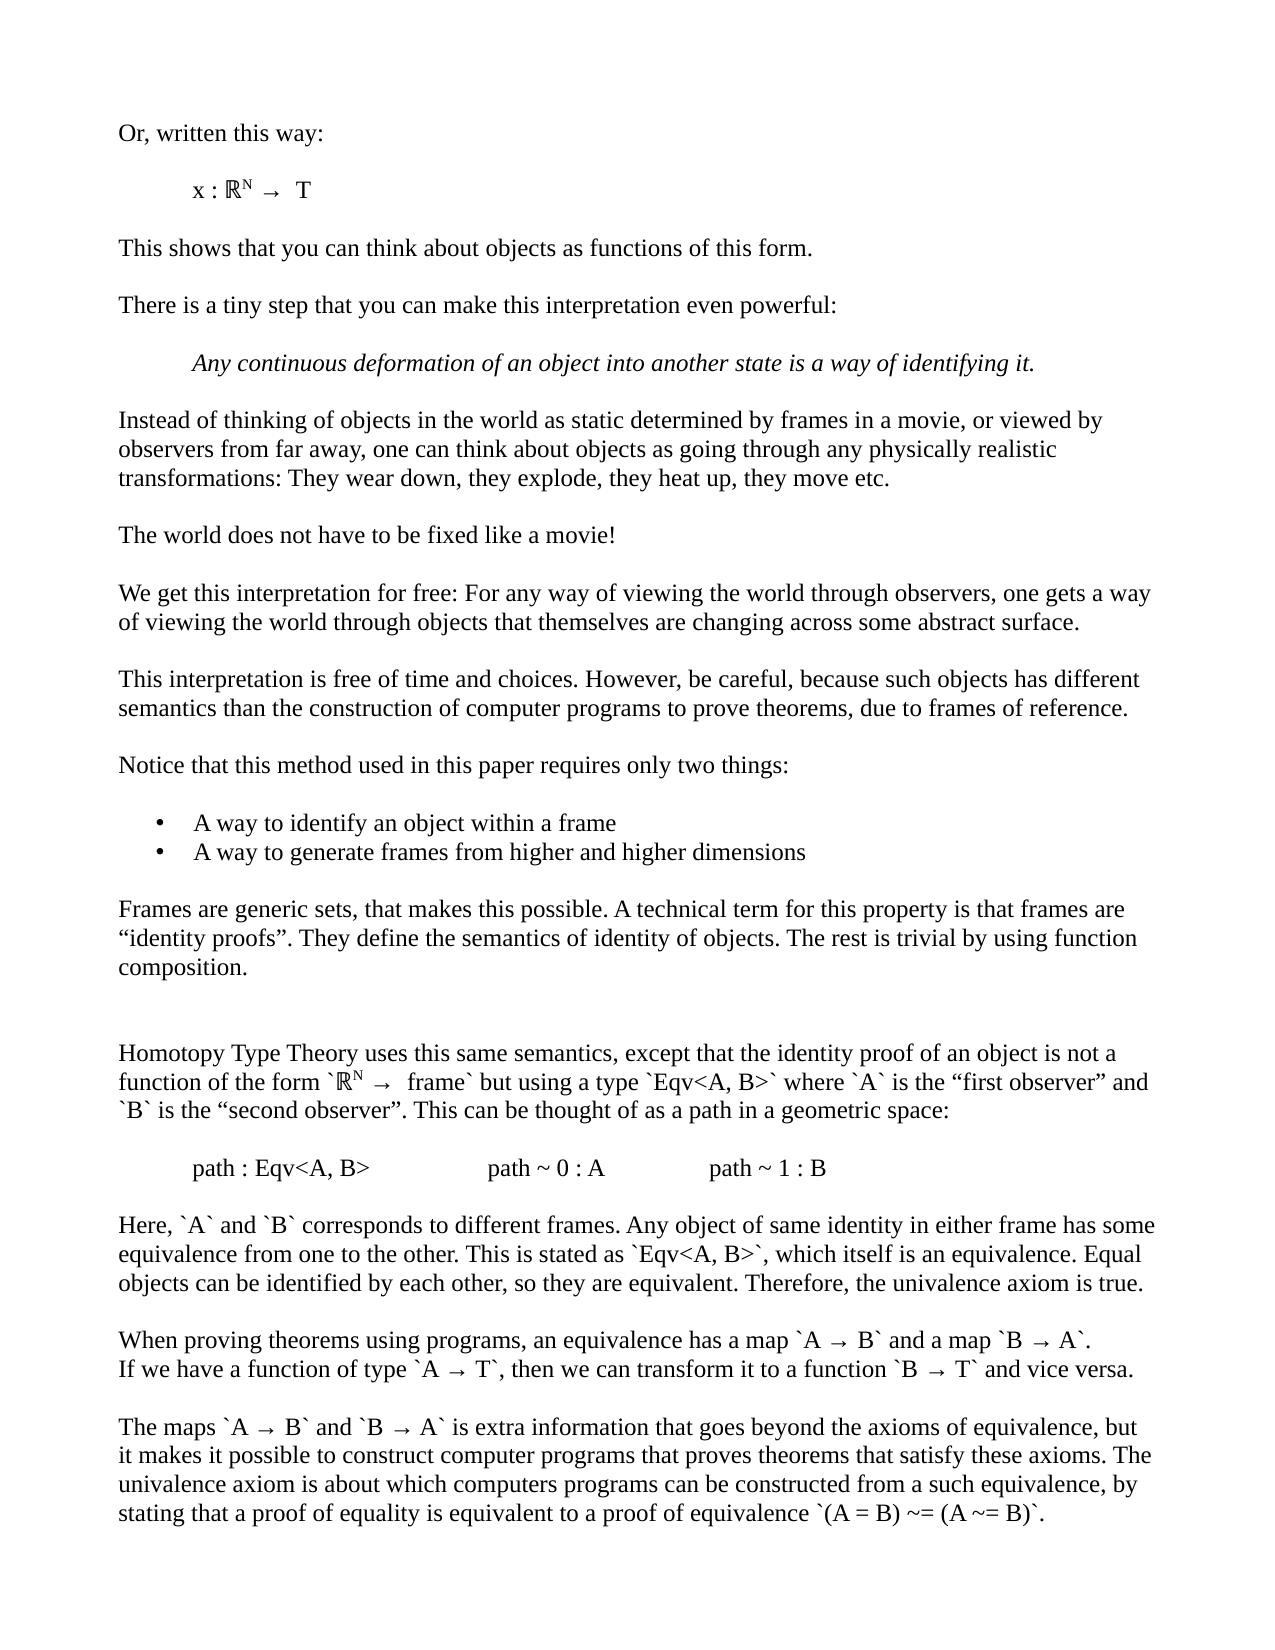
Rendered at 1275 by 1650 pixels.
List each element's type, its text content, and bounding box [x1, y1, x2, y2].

text Homotopy Type Theory uses this same semantics, except that the identity proof of an object is not a function of the form `ℝN → frame` but using a type `Eqv<A, B>` where `A` is the “first observer” and `B` is the “second observer”. This can be thought of as a path in a geometric space: [118, 1038, 1157, 1124]
text Instead of thinking of objects in the world as static determined by frames in a movie, or viewed by observers from far away, one can think about objects as going through any physically realistic transformations: They wear down, they explode, they heat up, they move etc. [118, 406, 1157, 492]
list A way to identify an object within a frame [156, 808, 1157, 837]
text Any continuous deformation of an object into another state is a way of identifying it. [118, 348, 1157, 377]
text We get this interpretation for free: For any way of viewing the world through observers, one gets a way of viewing the world through objects that themselves are changing across some abstract surface. [118, 578, 1157, 636]
text When proving theorems using programs, an equivalence has a map `A → B` and a map `B → A`. [118, 1326, 1157, 1354]
text Notice that this method used in this paper requires only two things: [118, 751, 1157, 779]
text This interpretation is free of time and choices. However, be careful, because such objects has different semantics than the construction of computer programs to prove theorems, due to frames of reference. [118, 664, 1157, 722]
text There is a tiny step that you can make this interpretation even powerful: [118, 291, 1157, 319]
text x : ℝN → T [118, 176, 1157, 204]
text This shows that you can think about objects as functions of this form. [118, 233, 1157, 262]
text Frames are generic sets, that makes this possible. A technical term for this property is that frames are “identity proofs”. They define the semantics of identity of objects. The rest is trivial by using function composition. [118, 894, 1157, 981]
text The world does not have to be fixed like a movie! [118, 521, 1157, 549]
text Or, written this way: [118, 118, 1157, 147]
text If we have a function of type `A → T`, then we can transform it to a function `B → T` and vice versa. [118, 1354, 1157, 1383]
list A way to generate frames from higher and higher dimensions [156, 837, 1157, 866]
text path : Eqv<A, B> path ~ 0 : A path ~ 1 : B [118, 1153, 1157, 1182]
text Here, `A` and `B` corresponds to different frames. Any object of same identity in either frame has some equivalence from one to the other. This is stated as `Eqv<A, B>`, which itself is an equivalence. Equal objects can be identified by each other, so they are equivalent. Therefore, the univalence axiom is true. [118, 1211, 1157, 1297]
text The maps `A → B` and `B → A` is extra information that goes beyond the axioms of equivalence, but it makes it possible to construct computer programs that proves theorems that satisfy these axioms. The univalence axiom is about which computers programs can be constructed from a such equivalence, by stating that a proof of equality is equivalent to a proof of equivalence `(A = B) ~= (A ~= B)`. [118, 1412, 1157, 1527]
